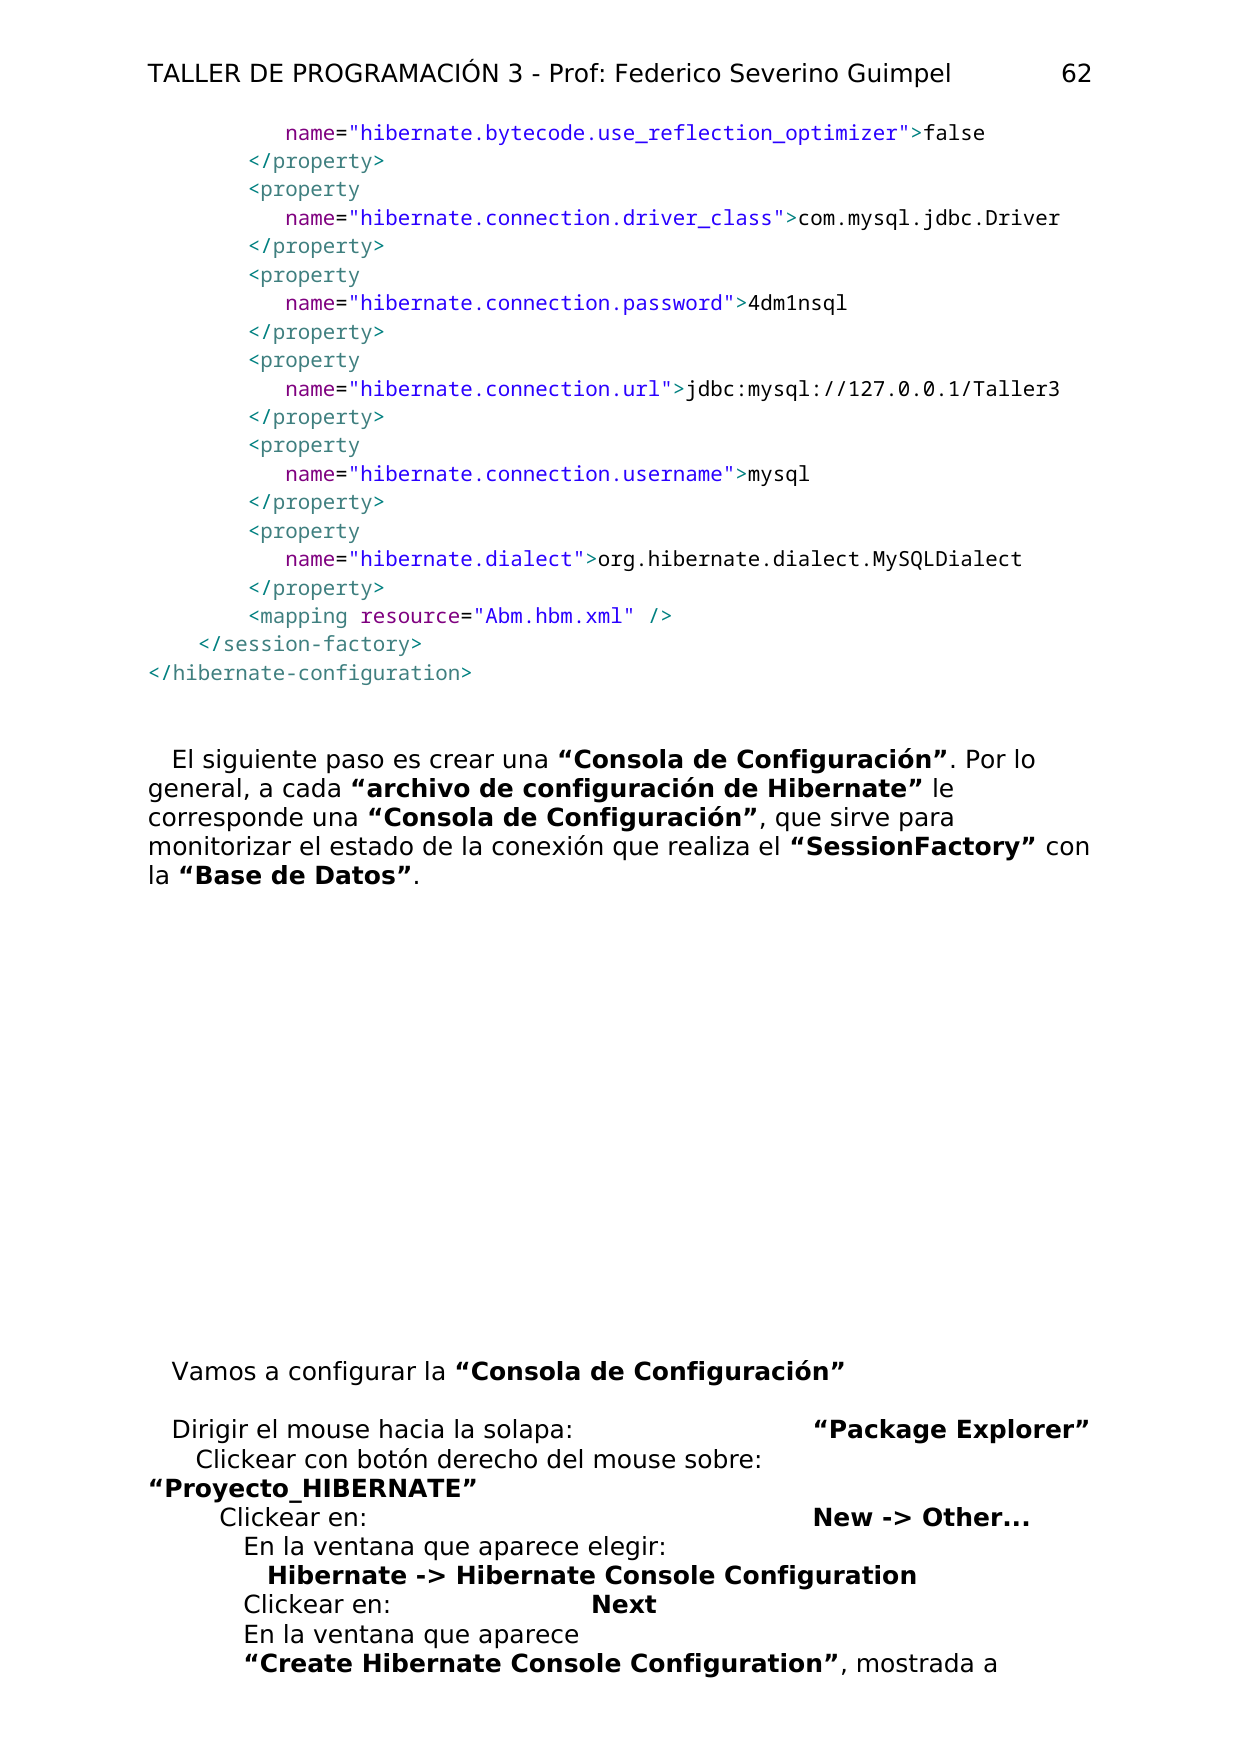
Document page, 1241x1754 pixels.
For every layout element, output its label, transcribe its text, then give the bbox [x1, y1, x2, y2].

text “Create Hibernate Console Configuration”, mostrada a [148, 1649, 1093, 1678]
text </property> [148, 231, 1093, 260]
text <property [148, 431, 1093, 459]
text Vamos a configurar la “Consola de Configuración” [148, 1357, 1093, 1386]
text </property> [148, 146, 1093, 174]
text En la ventana que aparece [148, 1620, 1093, 1649]
text </property> [148, 402, 1093, 431]
text Dirigir el mouse hacia la solapa: “Package Explorer” [148, 1416, 1093, 1445]
text El siguiente paso es crear una “Consola de Configuración”. Por lo general, a cada “archivo de configuración de Hibernate” le corresponde una “Consola de Configuración”, que sirve para monitorizar el estado de la conexión que realiza el “SessionFactory” con la “Base de Datos”. [148, 745, 1093, 891]
text <mapping resource="Abm.hbm.xml" /> [148, 601, 1093, 629]
text name="hibernate.connection.url">jdbc:mysql://127.0.0.1/Taller3 [148, 374, 1093, 402]
text </property> [148, 487, 1093, 516]
text </property> [148, 317, 1093, 345]
text name="hibernate.connection.driver_class">com.mysql.jdbc.Driver [148, 203, 1093, 231]
text Clickear en: New -> Other... [148, 1503, 1093, 1532]
text name="hibernate.bytecode.use_reflection_optimizer">false [148, 118, 1093, 146]
text </session-factory> [148, 629, 1093, 658]
text Hibernate -> Hibernate Console Configuration [148, 1561, 1093, 1591]
text name="hibernate.dialect">org.hibernate.dialect.MySQLDialect [148, 544, 1093, 573]
text <property [148, 174, 1093, 203]
text </hibernate-configuration> [148, 658, 1093, 686]
text <property [148, 516, 1093, 544]
text En la ventana que aparece elegir: [148, 1532, 1093, 1561]
text name="hibernate.connection.username">mysql [148, 459, 1093, 487]
text Clickear con botón derecho del mouse sobre: “Proyecto_HIBERNATE” [148, 1445, 1093, 1503]
text </property> [148, 573, 1093, 601]
text <property [148, 260, 1093, 288]
text Clickear en: Next [148, 1591, 1093, 1620]
text <property [148, 345, 1093, 374]
text name="hibernate.connection.password">4dm1nsql [148, 288, 1093, 317]
